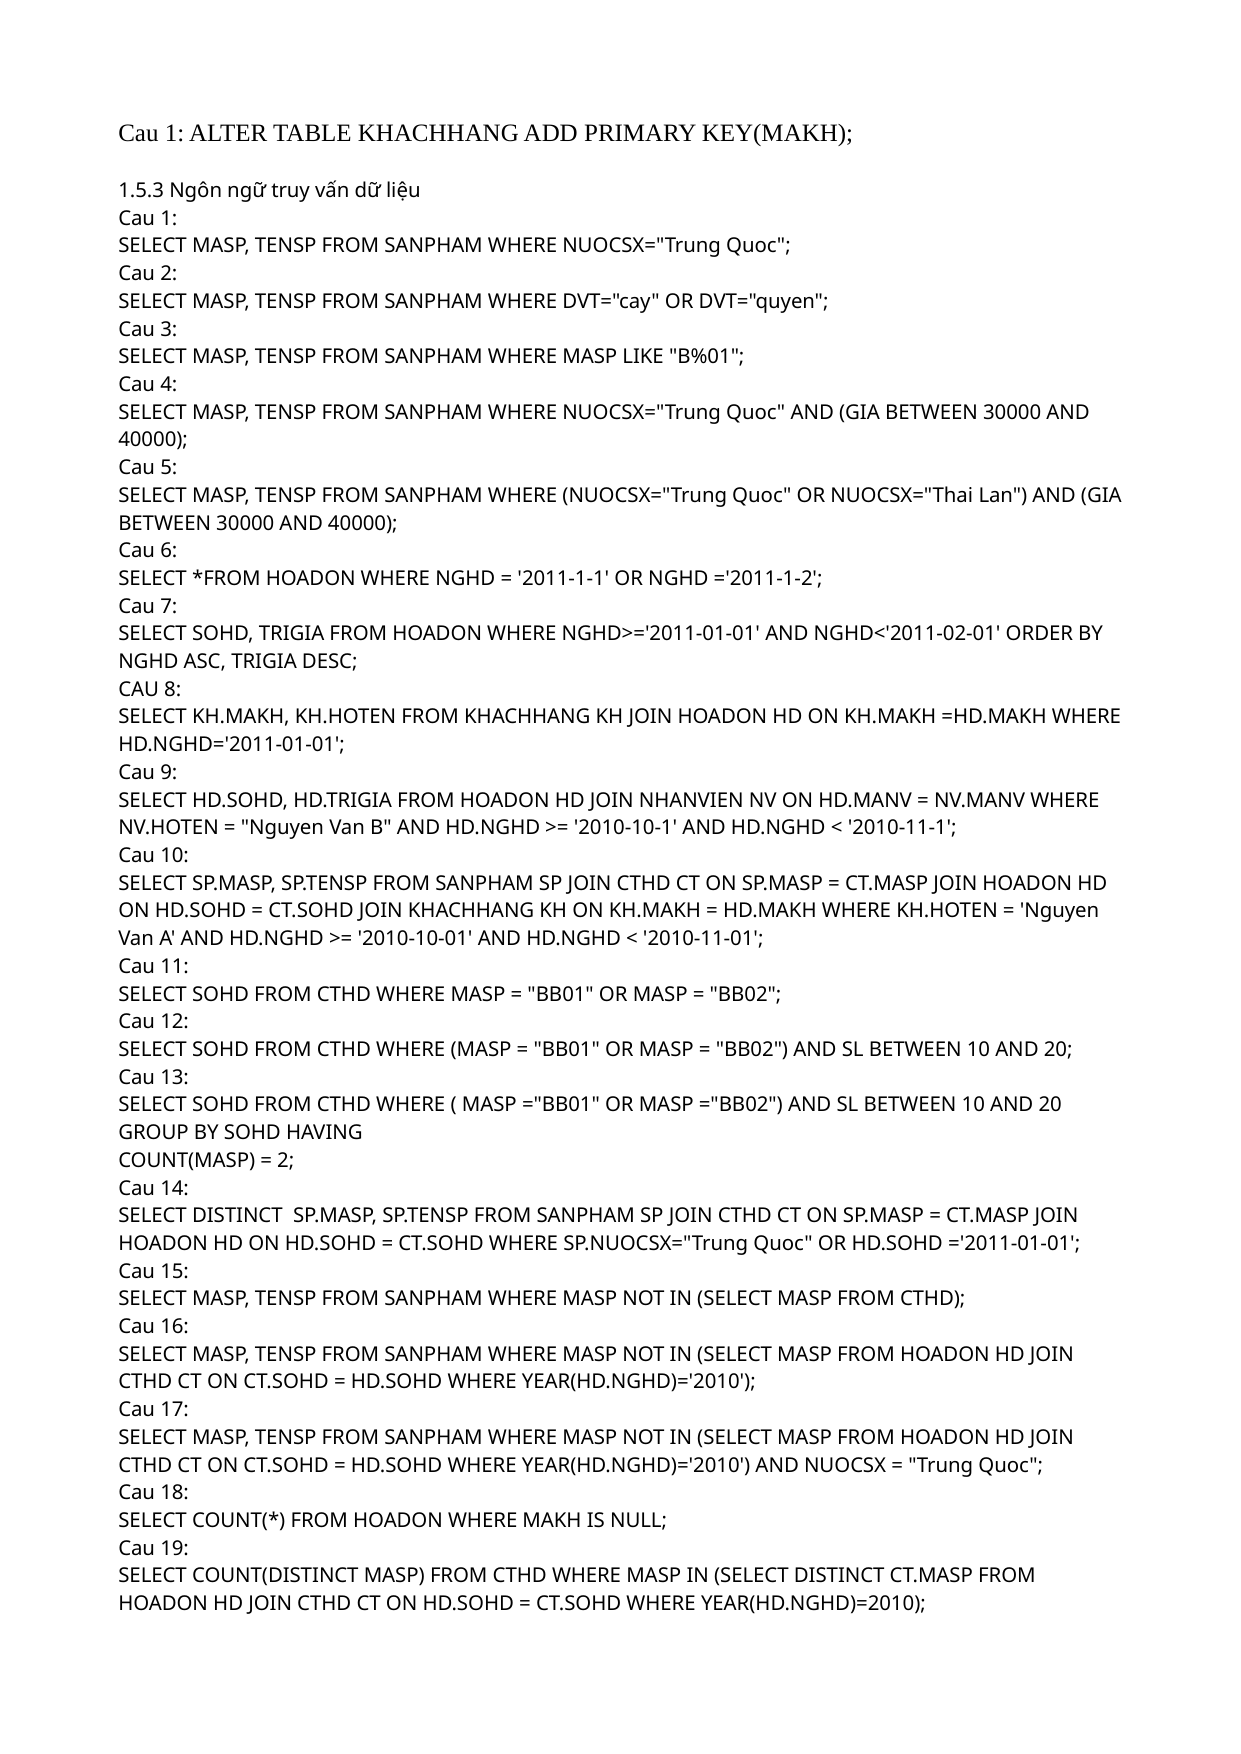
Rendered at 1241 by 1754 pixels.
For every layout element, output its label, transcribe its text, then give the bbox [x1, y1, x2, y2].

text SELECT *FROM HOADON WHERE NGHD = '2011-1-1' OR NGHD ='2011-1-2'; [118, 563, 1122, 591]
text Cau 17: [118, 1395, 1122, 1422]
text Cau 14: [118, 1173, 1122, 1201]
text SELECT DISTINCT SP.MASP, SP.TENSP FROM SANPHAM SP JOIN CTHD CT ON SP.MASP = CT.MASP JOIN HOADON HD ON HD.SOHD = CT.SOHD WHERE SP.NUOCSX="Trung Quoc" OR HD.SOHD ='2011-01-01'; [118, 1201, 1122, 1256]
text Cau 3: [118, 314, 1122, 342]
text Cau 13: [118, 1062, 1122, 1090]
text Cau 6: [118, 536, 1122, 563]
text SELECT MASP, TENSP FROM SANPHAM WHERE MASP NOT IN (SELECT MASP FROM CTHD); [118, 1284, 1122, 1312]
text Cau 4: [118, 369, 1122, 397]
text CAU 8: [118, 674, 1122, 702]
text Cau 11: [118, 951, 1122, 979]
text 1.5.3 Ngôn ngữ truy vấn dữ liệu [118, 176, 1122, 203]
text SELECT MASP, TENSP FROM SANPHAM WHERE DVT="cay" OR DVT="quyen"; [118, 286, 1122, 314]
text SELECT MASP, TENSP FROM SANPHAM WHERE NUOCSX="Trung Quoc" AND (GIA BETWEEN 30000 AND 40000); [118, 397, 1122, 453]
text COUNT(MASP) = 2; [118, 1145, 1122, 1173]
text SELECT COUNT(*) FROM HOADON WHERE MAKH IS NULL; [118, 1506, 1122, 1533]
text SELECT SOHD FROM CTHD WHERE ( MASP ="BB01" OR MASP ="BB02") AND SL BETWEEN 10 AND 20 GROUP BY SOHD HAVING [118, 1090, 1122, 1145]
text SELECT SOHD FROM CTHD WHERE (MASP = "BB01" OR MASP = "BB02") AND SL BETWEEN 10 AND 20; [118, 1034, 1122, 1062]
text Cau 5: [118, 453, 1122, 480]
text SELECT KH.MAKH, KH.HOTEN FROM KHACHHANG KH JOIN HOADON HD ON KH.MAKH =HD.MAKH WHERE HD.NGHD='2011-01-01'; [118, 702, 1122, 757]
text Cau 10: [118, 841, 1122, 868]
text SELECT SOHD FROM CTHD WHERE MASP = "BB01" OR MASP = "BB02"; [118, 979, 1122, 1007]
text Cau 7: [118, 591, 1122, 619]
text Cau 18: [118, 1478, 1122, 1506]
text Cau 15: [118, 1256, 1122, 1284]
text SELECT MASP, TENSP FROM SANPHAM WHERE (NUOCSX="Trung Quoc" OR NUOCSX="Thai Lan") AND (GIA BETWEEN 30000 AND 40000); [118, 480, 1122, 536]
text Cau 16: [118, 1312, 1122, 1339]
text Cau 12: [118, 1007, 1122, 1034]
text Cau 9: [118, 757, 1122, 785]
text SELECT SOHD, TRIGIA FROM HOADON WHERE NGHD>='2011-01-01' AND NGHD<'2011-02-01' ORDER BY NGHD ASC, TRIGIA DESC; [118, 619, 1122, 674]
text SELECT HD.SOHD, HD.TRIGIA FROM HOADON HD JOIN NHANVIEN NV ON HD.MANV = NV.MANV WHERE NV.HOTEN = "Nguyen Van B" AND HD.NGHD >= '2010-10-1' AND HD.NGHD < '2010-11-1'; [118, 785, 1122, 841]
text Cau 1: [118, 203, 1122, 231]
text Cau 2: [118, 259, 1122, 286]
text SELECT MASP, TENSP FROM SANPHAM WHERE NUOCSX="Trung Quoc"; [118, 231, 1122, 259]
text SELECT SP.MASP, SP.TENSP FROM SANPHAM SP JOIN CTHD CT ON SP.MASP = CT.MASP JOIN HOADON HD ON HD.SOHD = CT.SOHD JOIN KHACHHANG KH ON KH.MAKH = HD.MAKH WHERE KH.HOTEN = 'Nguyen Van A' AND HD.NGHD >= '2010-10-01' AND HD.NGHD < '2010-11-01'; [118, 868, 1122, 951]
text SELECT COUNT(DISTINCT MASP) FROM CTHD WHERE MASP IN (SELECT DISTINCT CT.MASP FROM HOADON HD JOIN CTHD CT ON HD.SOHD = CT.SOHD WHERE YEAR(HD.NGHD)=2010); [118, 1561, 1122, 1616]
text SELECT MASP, TENSP FROM SANPHAM WHERE MASP NOT IN (SELECT MASP FROM HOADON HD JOIN CTHD CT ON CT.SOHD = HD.SOHD WHERE YEAR(HD.NGHD)='2010') AND NUOCSX = "Trung Quoc"; [118, 1422, 1122, 1478]
text SELECT MASP, TENSP FROM SANPHAM WHERE MASP LIKE "B%01"; [118, 342, 1122, 369]
text Cau 1: ALTER TABLE KHACHHANG ADD PRIMARY KEY(MAKH); [118, 118, 1122, 147]
text Cau 19: [118, 1533, 1122, 1561]
text SELECT MASP, TENSP FROM SANPHAM WHERE MASP NOT IN (SELECT MASP FROM HOADON HD JOIN CTHD CT ON CT.SOHD = HD.SOHD WHERE YEAR(HD.NGHD)='2010'); [118, 1339, 1122, 1395]
